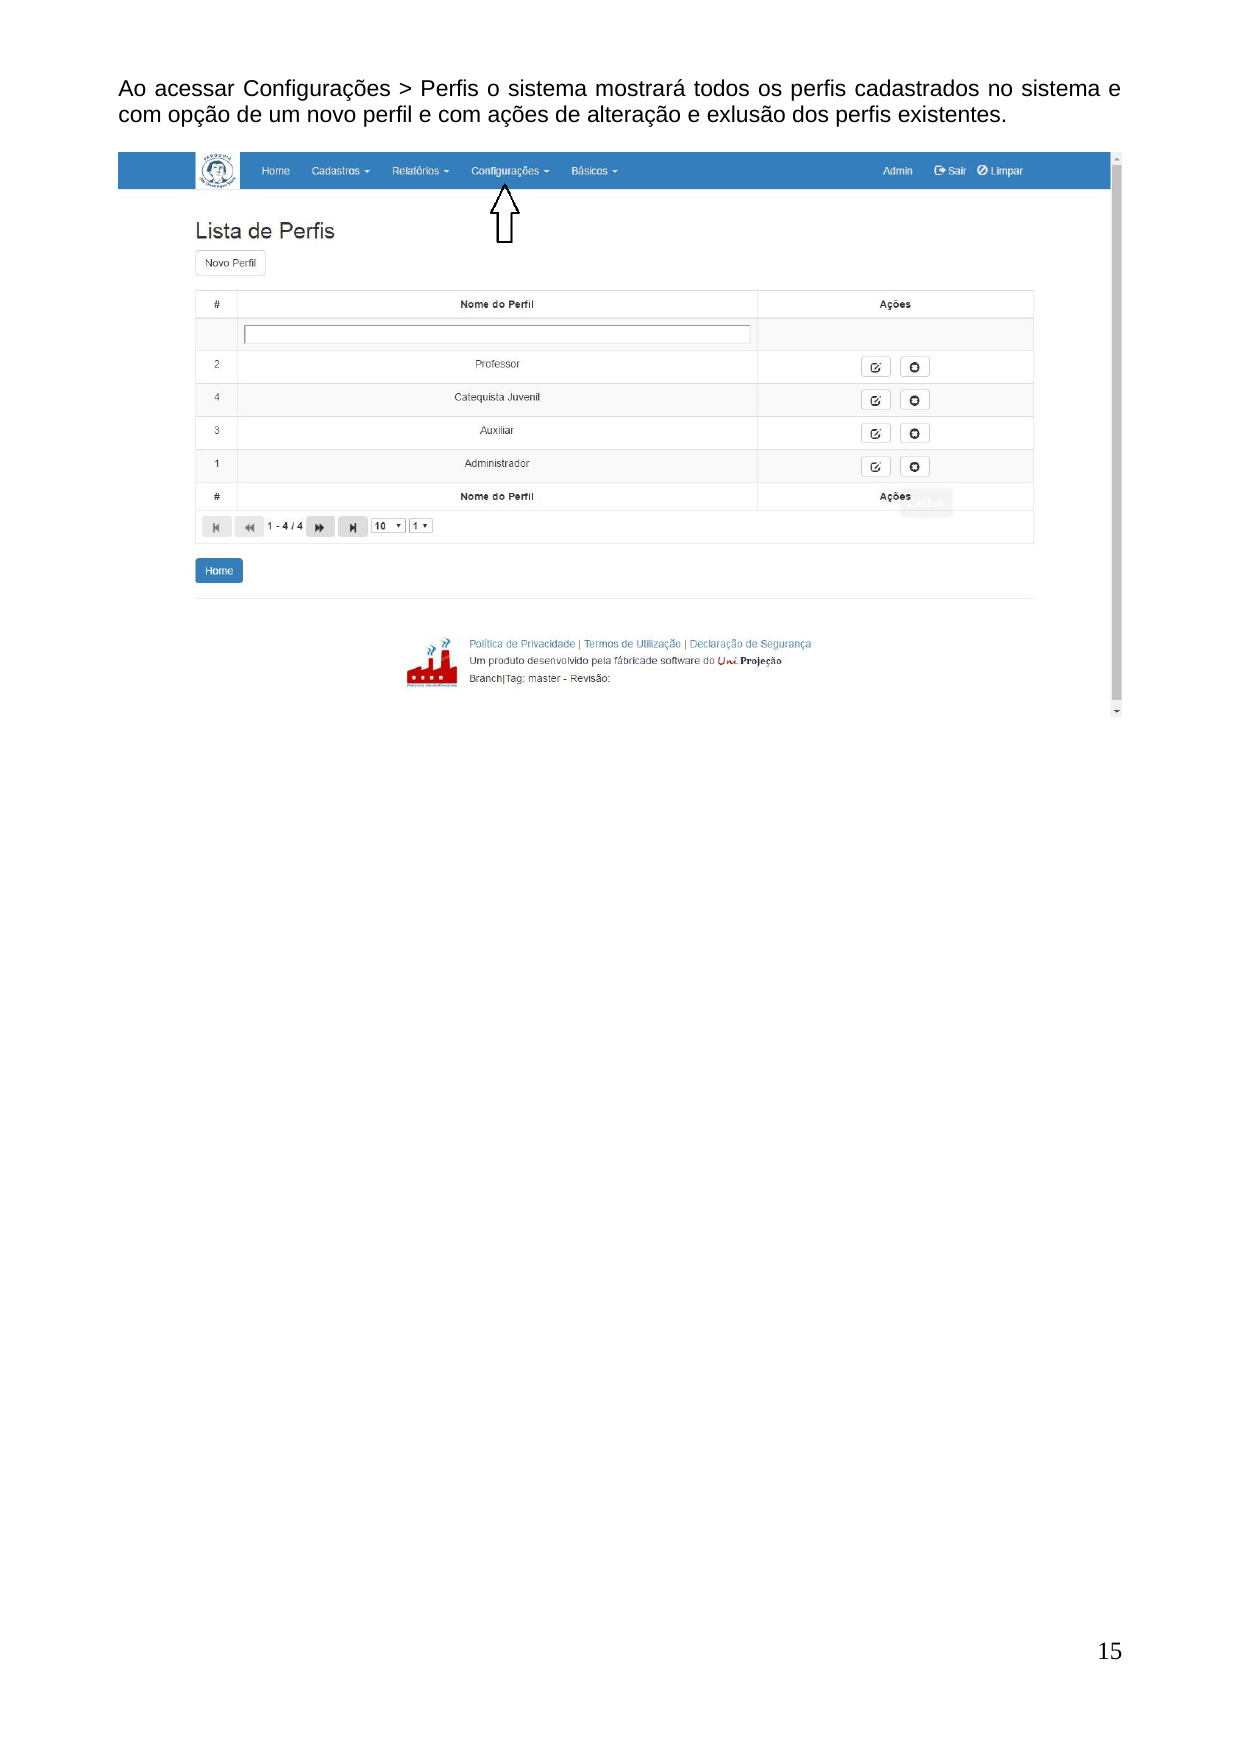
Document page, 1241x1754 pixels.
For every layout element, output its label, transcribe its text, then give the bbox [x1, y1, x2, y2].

text Ao acessar Configurações > Perfis o sistema mostrará todos os perfis cadastrados no sistema e com opção de um novo perfil e com ações de alteração e exlusão dos perfis existentes. [118, 75, 1122, 128]
